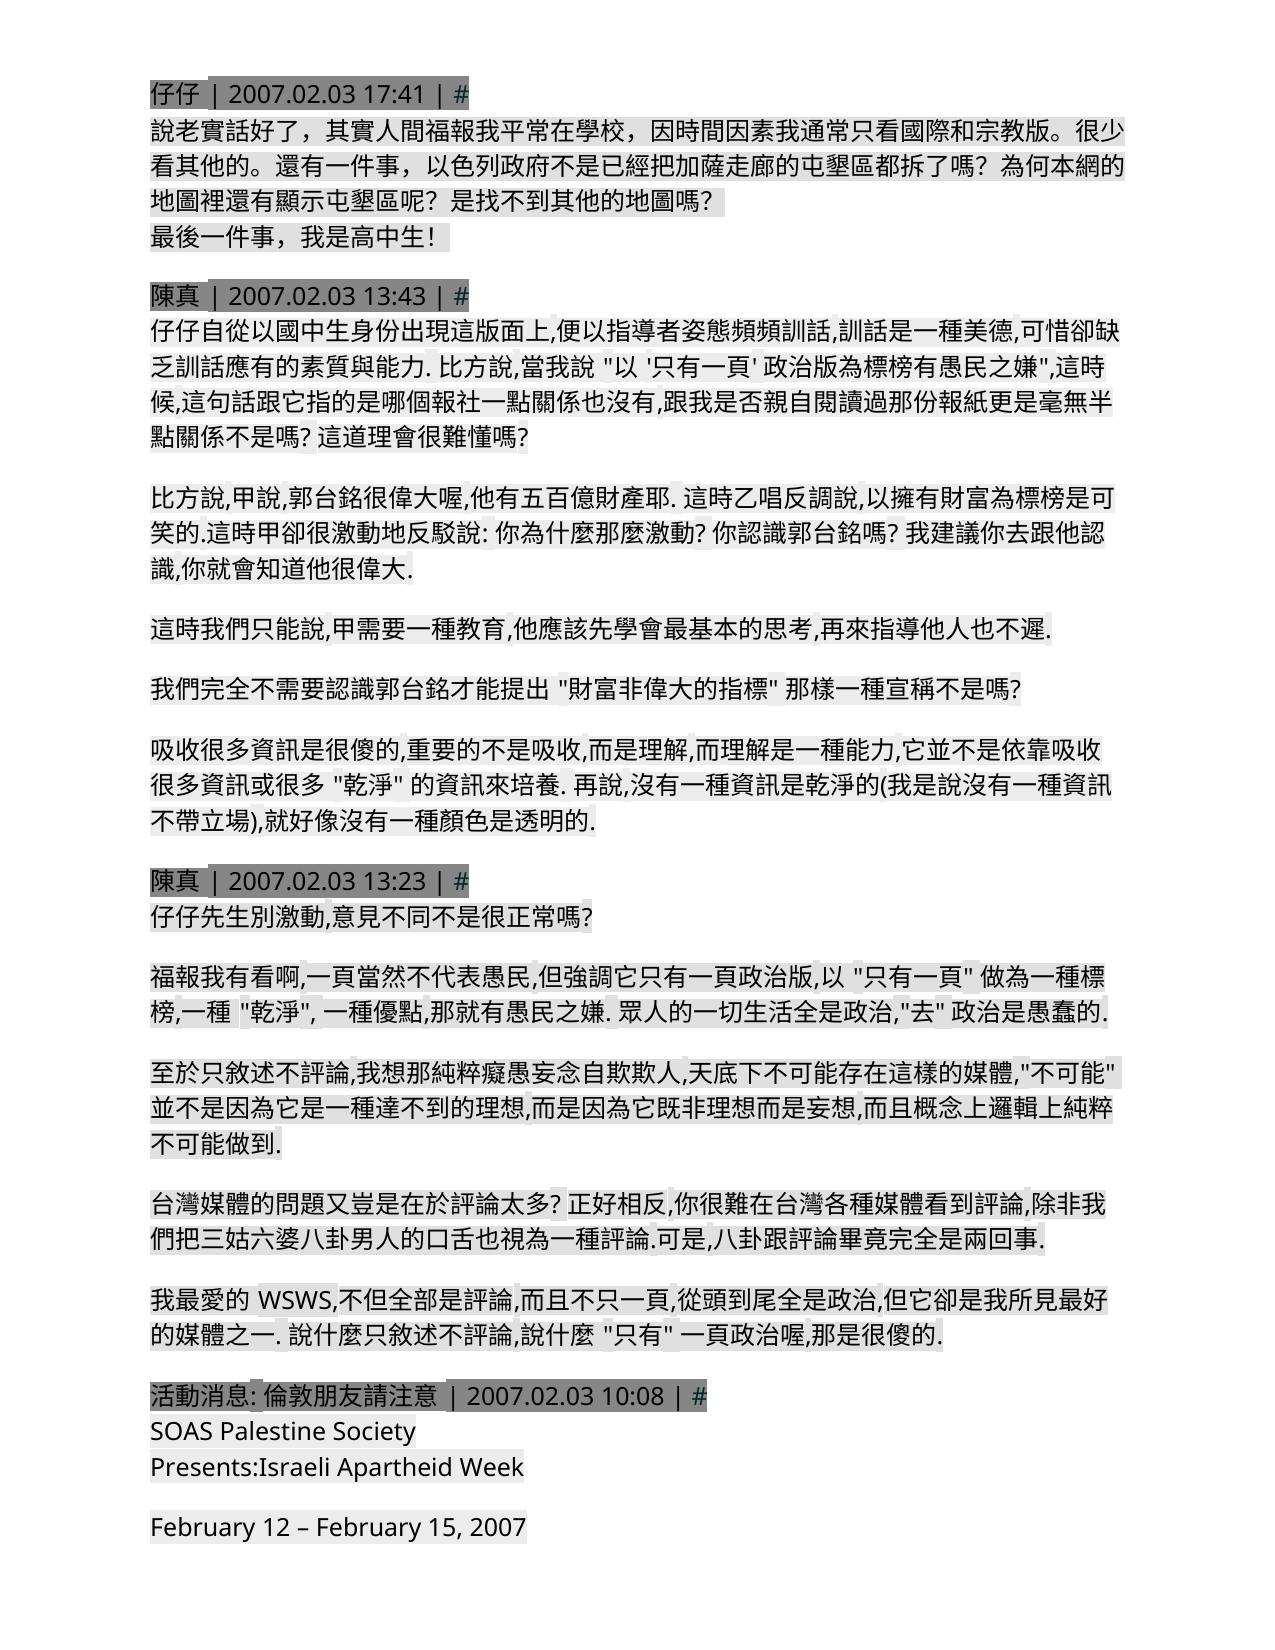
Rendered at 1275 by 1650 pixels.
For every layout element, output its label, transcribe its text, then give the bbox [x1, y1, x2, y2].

text 至於只敘述不評論,我想那純粹癡愚妄念自欺欺人,天底下不可能存在這樣的媒體,"不可能" 並不是因為它是一種達不到的理想,而是因為它既非理想而是妄想,而且概念上邏輯上純粹不可能做到. [150, 1054, 1125, 1160]
text 說老實話好了，其實人間福報我平常在學校，因時間因素我通常只看國際和宗教版。很少看其他的。還有一件事，以色列政府不是已經把加薩走廊的屯墾區都拆了嗎？為何本網的地圖裡還有顯示屯墾區呢？是找不到其他的地圖嗎？ 最後一件事，我是高中生！ [150, 110, 1125, 252]
text 我們完全不需要認識郭台銘才能提出 "財富非偉大的指標" 那樣一種宣稱不是嗎? [150, 671, 1125, 706]
text 我最愛的 WSWS,不但全部是評論,而且不只一頁,從頭到尾全是政治,但它卻是我所見最好的媒體之一. 說什麼只敘述不評論,說什麼 "只有" 一頁政治喔,那是很傻的. [150, 1281, 1125, 1352]
text 陳真 | 2007.02.03 13:23 | # [150, 862, 1125, 898]
text 比方說,甲說,郭台銘很偉大喔,他有五百億財產耶. 這時乙唱反調說,以擁有財富為標榜是可笑的.這時甲卻很激動地反駁說: 你為什麼那麼激動? 你認識郭台銘嗎? 我建議你去跟他認識,你就會知道他很偉大. [150, 479, 1125, 585]
text 仔仔先生別激動,意見不同不是很正常嗎? [150, 898, 1125, 933]
text 仔仔自從以國中生身份出現這版面上,便以指導者姿態頻頻訓話,訓話是一種美德,可惜卻缺乏訓話應有的素質與能力. 比方說,當我說 "以 '只有一頁' 政治版為標榜有愚民之嫌",這時候,這句話跟它指的是哪個報社一點關係也沒有,跟我是否親自閱讀過那份報紙更是毫無半點關係不是嗎? 這道理會很難懂嗎? [150, 312, 1125, 454]
text 福報我有看啊,一頁當然不代表愚民,但強調它只有一頁政治版,以 "只有一頁" 做為一種標榜,一種 "乾淨", 一種優點,那就有愚民之嫌. 眾人的一切生活全是政治,"去" 政治是愚蠢的. [150, 958, 1125, 1029]
text 台灣媒體的問題又豈是在於評論太多? 正好相反,你很難在台灣各種媒體看到評論,除非我們把三姑六婆八卦男人的口舌也視為一種評論.可是,八卦跟評論畢竟完全是兩回事. [150, 1185, 1125, 1256]
text 陳真 | 2007.02.03 13:43 | # [150, 277, 1125, 312]
text 仔仔 | 2007.02.03 17:41 | # [150, 75, 1125, 110]
text 活動消息: 倫敦朋友請注意 | 2007.02.03 10:08 | # [150, 1377, 1125, 1412]
text February 12 – February 15, 2007 [150, 1508, 1125, 1544]
text 這時我們只能說,甲需要一種教育,他應該先學會最基本的思考,再來指導他人也不遲. [150, 610, 1125, 646]
text SOAS Palestine Society Presents:Israeli Apartheid Week [150, 1412, 1125, 1483]
text 吸收很多資訊是很傻的,重要的不是吸收,而是理解,而理解是一種能力,它並不是依靠吸收很多資訊或很多 "乾淨" 的資訊來培養. 再說,沒有一種資訊是乾淨的(我是說沒有一種資訊不帶立場),就好像沒有一種顏色是透明的. [150, 731, 1125, 837]
